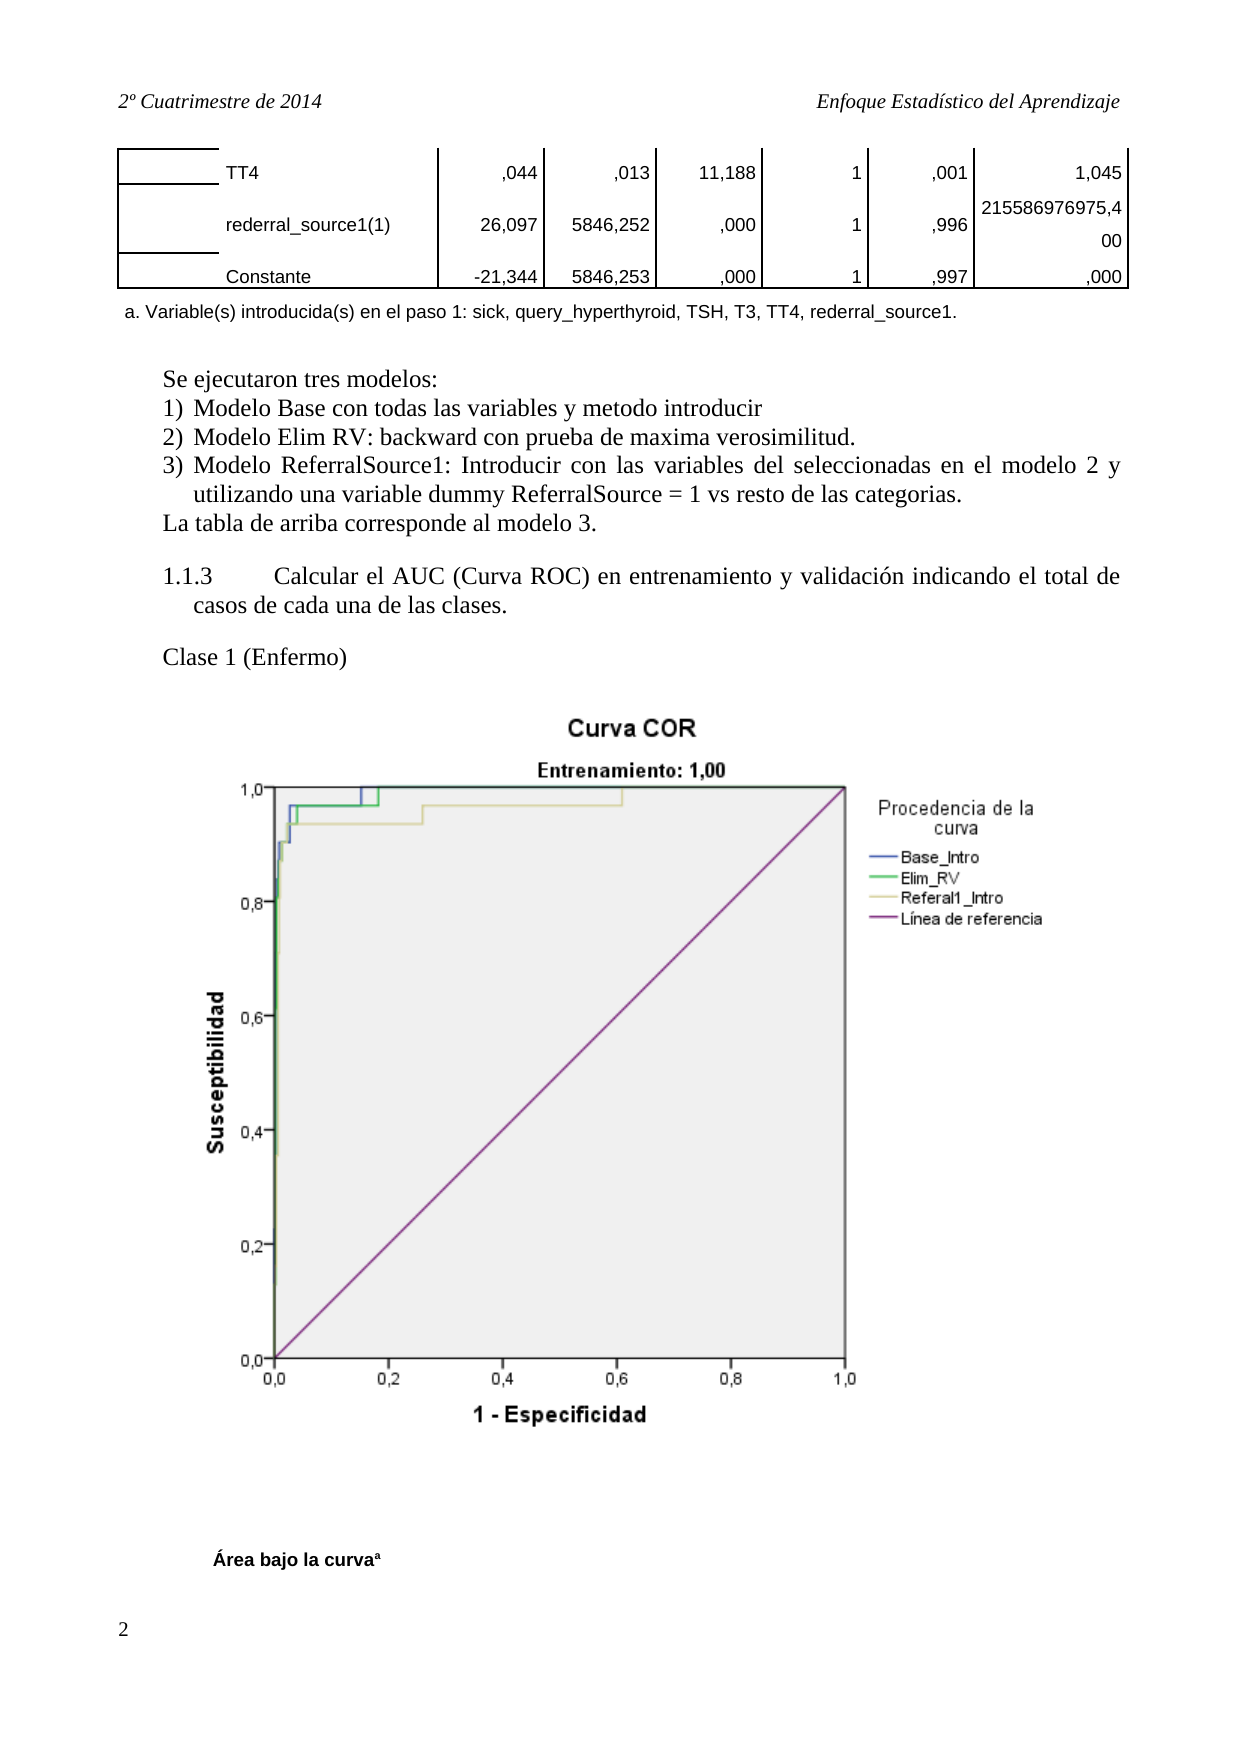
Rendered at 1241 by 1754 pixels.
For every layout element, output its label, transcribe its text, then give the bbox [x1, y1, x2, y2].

table_header Área bajo la curvaa [118, 1537, 475, 1570]
table_cell 215586976975,400 [975, 183, 1127, 252]
table_cell 11,188 [657, 148, 761, 183]
table_cell 5846,253 [545, 252, 655, 287]
table_cell [119, 254, 219, 287]
table_cell ,044 [439, 148, 543, 183]
list Clase 1 (Enfermo) [162, 642, 1122, 671]
list Modelo Elim RV: backward con prueba de maxima verosimilitud. [162, 422, 1122, 451]
table_cell ,000 [657, 183, 761, 252]
table_cell rederral_source1(1) [219, 183, 437, 252]
table_cell 26,097 [439, 183, 543, 252]
table_cell TT4 [219, 148, 437, 183]
table_cell ,000 [657, 252, 761, 287]
table_cell ,000 [975, 252, 1127, 287]
table_cell 1 [763, 183, 867, 252]
table_cell [119, 185, 219, 252]
table_cell -21,344 [439, 252, 543, 287]
list Modelo Base con todas las variables y metodo introducir [162, 393, 1122, 422]
table_cell 1 [763, 148, 867, 183]
table_cell a. Variable(s) introducida(s) en el paso 1: sick, query_hyperthyroid, TSH, T3, TT4, rederral_source1. [118, 289, 1128, 323]
list Se ejecutaron tres modelos: [162, 364, 1122, 393]
table_cell ,001 [869, 148, 973, 183]
list La tabla de arriba corresponde al modelo 3. [162, 508, 1122, 537]
list Modelo ReferralSource1: Introducir con las variables del seleccionadas en el modelo 2 y utilizando una variable dummy ReferralSource = 1 vs resto de las categorias. [162, 451, 1122, 508]
table_cell 5846,252 [545, 183, 655, 252]
table_cell 1 [763, 252, 867, 287]
list Calcular el AUC (Curva ROC) en entrenamiento y validación indicando el total de casos de cada una de las clases. [162, 561, 1122, 618]
table_cell 1,045 [975, 148, 1127, 183]
table_cell ,996 [869, 183, 973, 252]
table_cell ,997 [869, 252, 973, 287]
table_cell [119, 150, 219, 183]
picture [162, 695, 1102, 1448]
table_cell ,013 [545, 148, 655, 183]
table_cell Constante [219, 252, 437, 287]
